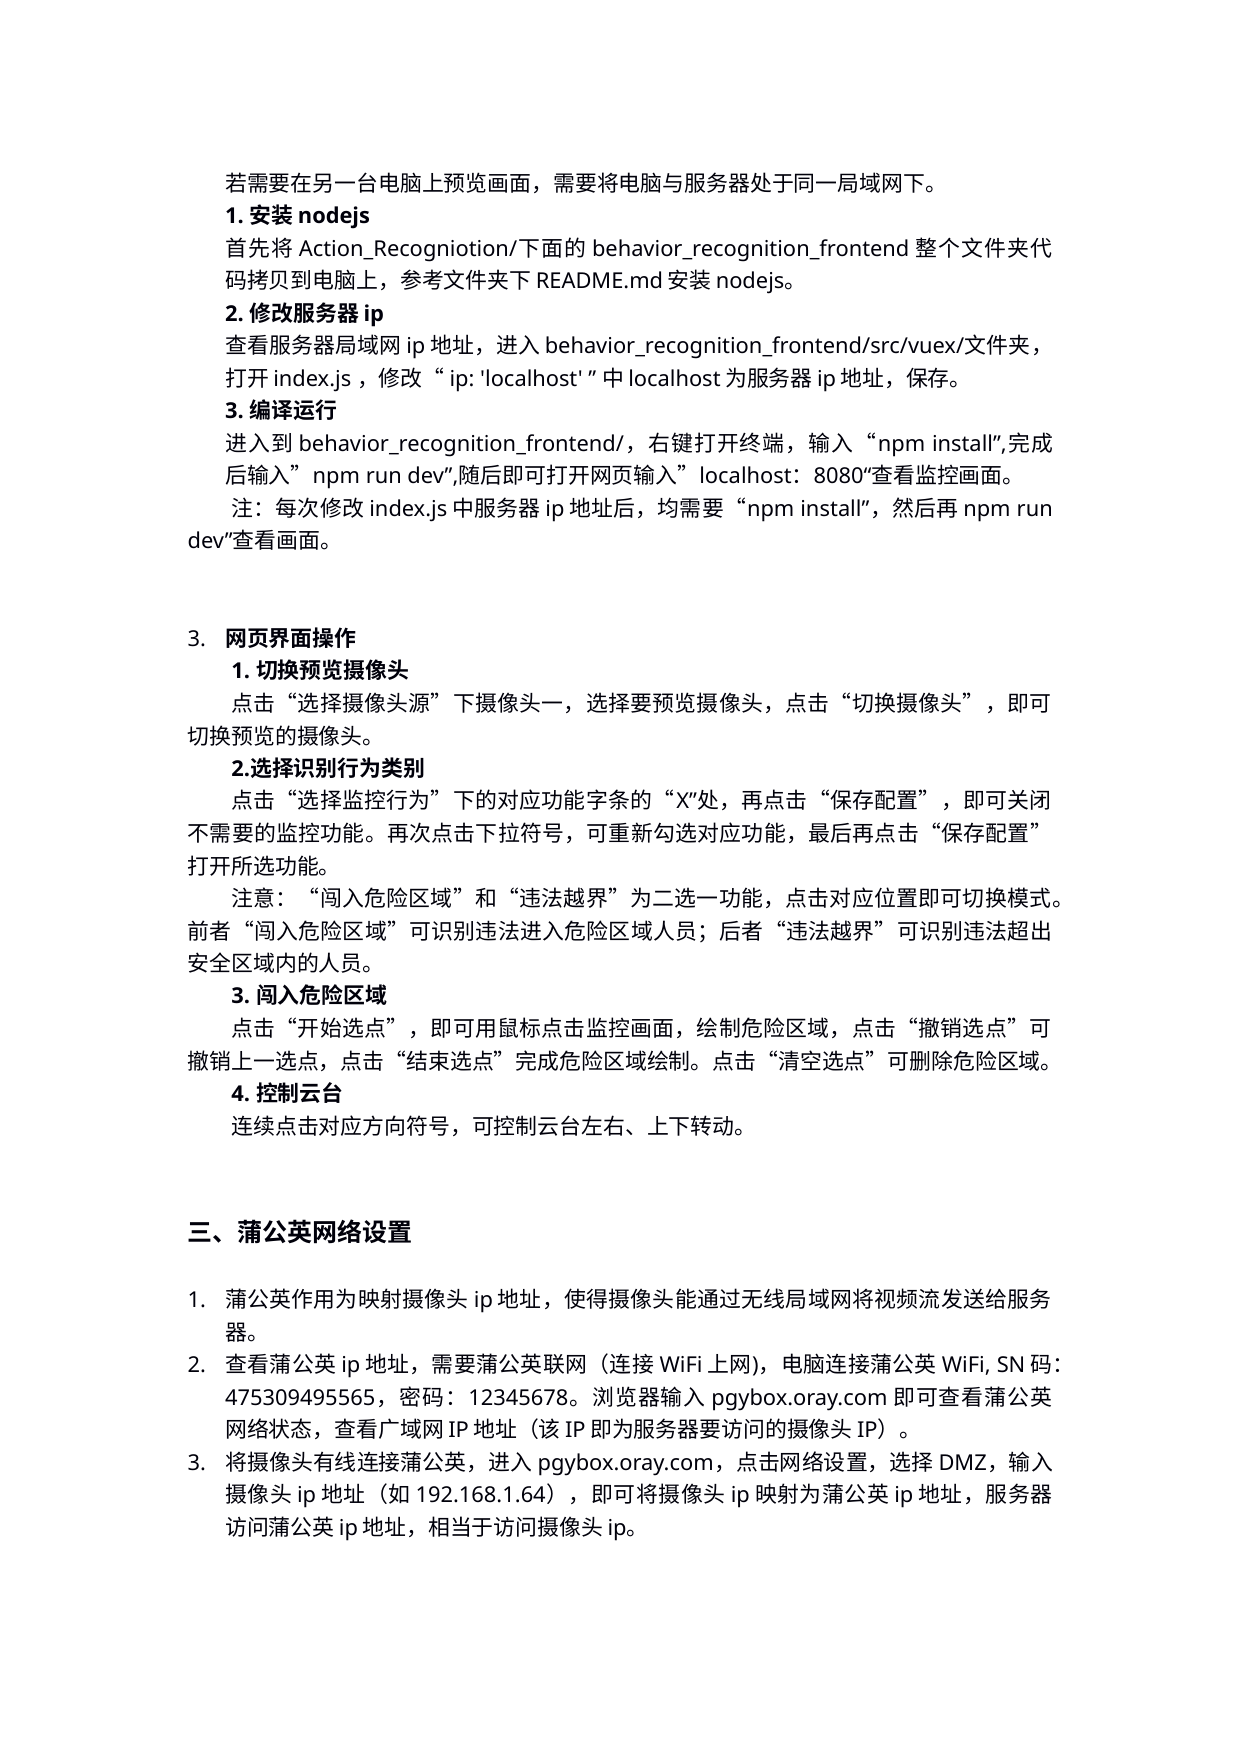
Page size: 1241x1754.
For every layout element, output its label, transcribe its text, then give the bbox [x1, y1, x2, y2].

list 将摄像头有线连接蒲公英，进入pgybox.oray.com，点击网络设置，选择DMZ，输入摄像头ip地址（如192.168.1.64），即可将摄像头ip映射为蒲公英ip地址，服务器访问蒲公英ip地址，相当于访问摄像头ip。 [187, 1441, 1053, 1538]
text 点击“选择摄像头源”下摄像头一，选择要预览摄像头，点击“切换摄像头”，即可切换预览的摄像头。 [187, 682, 1053, 747]
text 4. 控制云台 [187, 1072, 1053, 1104]
text 注：每次修改index.js中服务器ip地址后，均需要“npm install”，然后再npm run dev”查看画面。 [187, 487, 1053, 552]
list 若需要在另一台电脑上预览画面，需要将电脑与服务器处于同一局域网下。 [187, 162, 1053, 194]
text 2.选择识别行为类别 [187, 747, 1053, 779]
text 注意：“闯入危险区域”和“违法越界”为二选一功能，点击对应位置即可切换模式。前者“闯入危险区域”可识别违法进入危险区域人员；后者“违法越界”可识别违法超出安全区域内的人员。 [187, 877, 1053, 974]
text 3. 闯入危险区域 [187, 974, 1053, 1007]
list 进入到behavior_recognition_frontend/，右键打开终端，输入“npm install”,完成后输入”npm run dev”,随后即可打开网页输入”localhost：8080“查看监控画面。 [187, 422, 1053, 487]
list 3. 编译运行 [187, 389, 1053, 422]
list 2. 修改服务器ip [187, 292, 1053, 324]
text 1. 切换预览摄像头 [187, 649, 1053, 682]
text 连续点击对应方向符号，可控制云台左右、上下转动。 [187, 1104, 1053, 1137]
list 查看蒲公英ip地址，需要蒲公英联网（连接WiFi上网)，电脑连接蒲公英WiFi, SN码：475309495565，密码：12345678。浏览器输入pgybox.oray.com即可查看蒲公英网络状态，查看广域网IP地址（该IP即为服务器要访问的摄像头IP）。 [187, 1343, 1053, 1441]
list 网页界面操作 [187, 617, 1053, 649]
list 蒲公英作用为映射摄像头ip地址，使得摄像头能通过无线局域网将视频流发送给服务器。 [187, 1278, 1053, 1343]
list 查看服务器局域网ip地址，进入behavior_recognition_frontend/src/vuex/文件夹，打开index.js ，修改“ ip: 'localhost' ” 中localhost为服务器ip地址，保存。 [187, 324, 1053, 389]
text 点击“开始选点”，即可用鼠标点击监控画面，绘制危险区域，点击“撤销选点”可撤销上一选点，点击“结束选点”完成危险区域绘制。点击“清空选点”可删除危险区域。 [187, 1007, 1053, 1072]
list 1. 安装nodejs [187, 194, 1053, 227]
subtitle 三、蒲公英网络设置 [187, 1194, 1053, 1259]
list 首先将Action_Recogniotion/下面的behavior_recognition_frontend整个文件夹代码拷贝到电脑上，参考文件夹下README.md安装nodejs。 [187, 227, 1053, 292]
text 点击“选择监控行为”下的对应功能字条的“X”处，再点击“保存配置”，即可关闭不需要的监控功能。再次点击下拉符号，可重新勾选对应功能，最后再点击“保存配置”，打开所选功能。 [187, 779, 1053, 877]
